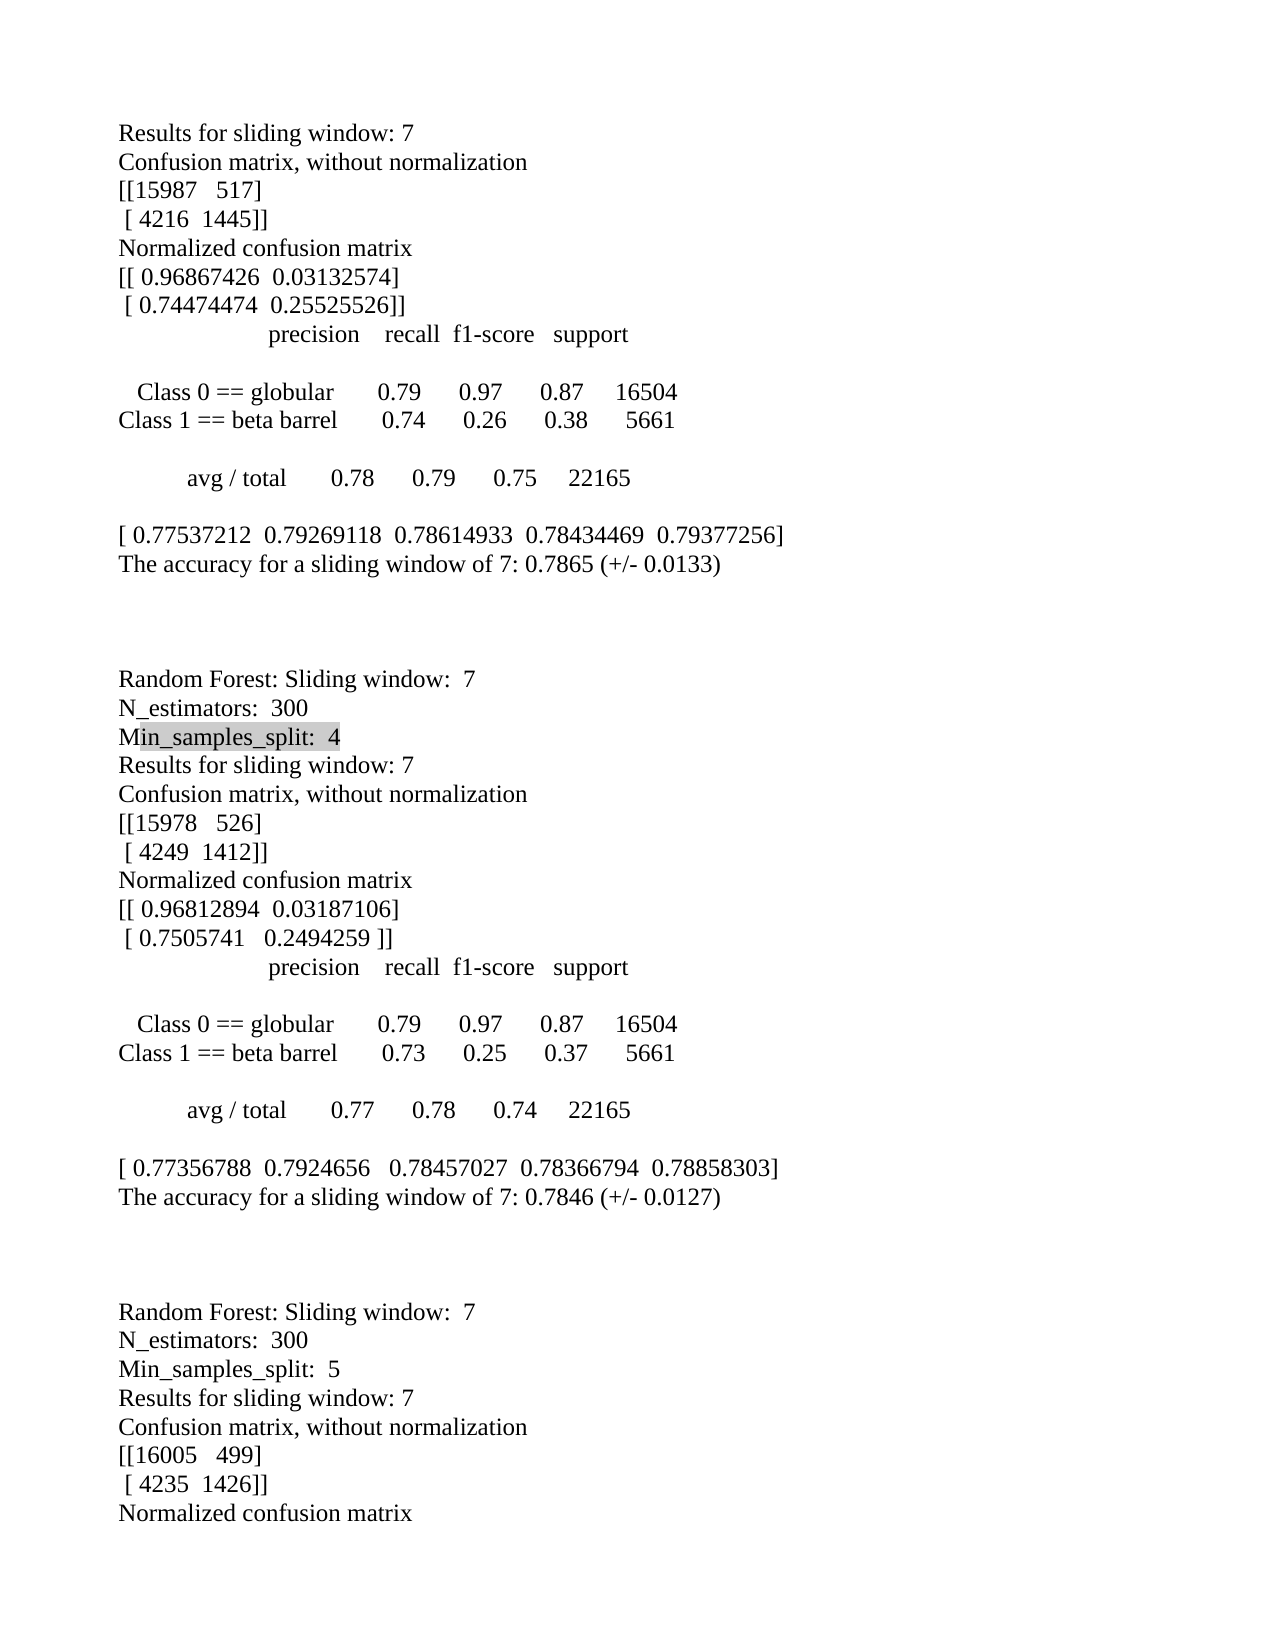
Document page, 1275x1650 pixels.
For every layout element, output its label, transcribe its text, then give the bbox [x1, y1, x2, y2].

text Random Forest: Sliding window: 7 [118, 664, 1157, 693]
text Results for sliding window: 7 [118, 1383, 1157, 1412]
text [[15978 526] [118, 808, 1157, 837]
text [ 0.7505741 0.2494259 ]] [118, 923, 1157, 952]
text [ 0.77356788 0.7924656 0.78457027 0.78366794 0.78858303] [118, 1153, 1157, 1182]
text The accuracy for a sliding window of 7: 0.7865 (+/- 0.0133) [118, 549, 1157, 578]
text [ 4249 1412]] [118, 837, 1157, 866]
text [[ 0.96867426 0.03132574] [118, 262, 1157, 291]
text Normalized confusion matrix [118, 1498, 1157, 1527]
text Normalized confusion matrix [118, 233, 1157, 262]
text Results for sliding window: 7 [118, 751, 1157, 779]
text [ 4235 1426]] [118, 1469, 1157, 1498]
text precision recall f1-score support [118, 952, 1157, 981]
text Class 1 == beta barrel 0.74 0.26 0.38 5661 [118, 406, 1157, 434]
text [[ 0.96812894 0.03187106] [118, 894, 1157, 923]
text precision recall f1-score support [118, 319, 1157, 348]
text Results for sliding window: 7 [118, 118, 1157, 147]
text N_estimators: 300 [118, 1326, 1157, 1354]
text avg / total 0.77 0.78 0.74 22165 [118, 1096, 1157, 1124]
text Min_samples_split: 4 [118, 722, 1157, 751]
text Class 0 == globular 0.79 0.97 0.87 16504 [118, 377, 1157, 406]
text N_estimators: 300 [118, 693, 1157, 722]
text Confusion matrix, without normalization [118, 1412, 1157, 1441]
text The accuracy for a sliding window of 7: 0.7846 (+/- 0.0127) [118, 1182, 1157, 1211]
text Confusion matrix, without normalization [118, 147, 1157, 176]
text Normalized confusion matrix [118, 866, 1157, 894]
text Min_samples_split: 5 [118, 1354, 1157, 1383]
text [[16005 499] [118, 1441, 1157, 1469]
text [[15987 517] [118, 176, 1157, 204]
text Class 0 == globular 0.79 0.97 0.87 16504 [118, 1009, 1157, 1038]
text Class 1 == beta barrel 0.73 0.25 0.37 5661 [118, 1038, 1157, 1067]
text [ 0.77537212 0.79269118 0.78614933 0.78434469 0.79377256] [118, 521, 1157, 549]
text [ 0.74474474 0.25525526]] [118, 291, 1157, 319]
text [ 4216 1445]] [118, 204, 1157, 233]
text avg / total 0.78 0.79 0.75 22165 [118, 463, 1157, 492]
text Confusion matrix, without normalization [118, 779, 1157, 808]
text Random Forest: Sliding window: 7 [118, 1297, 1157, 1326]
